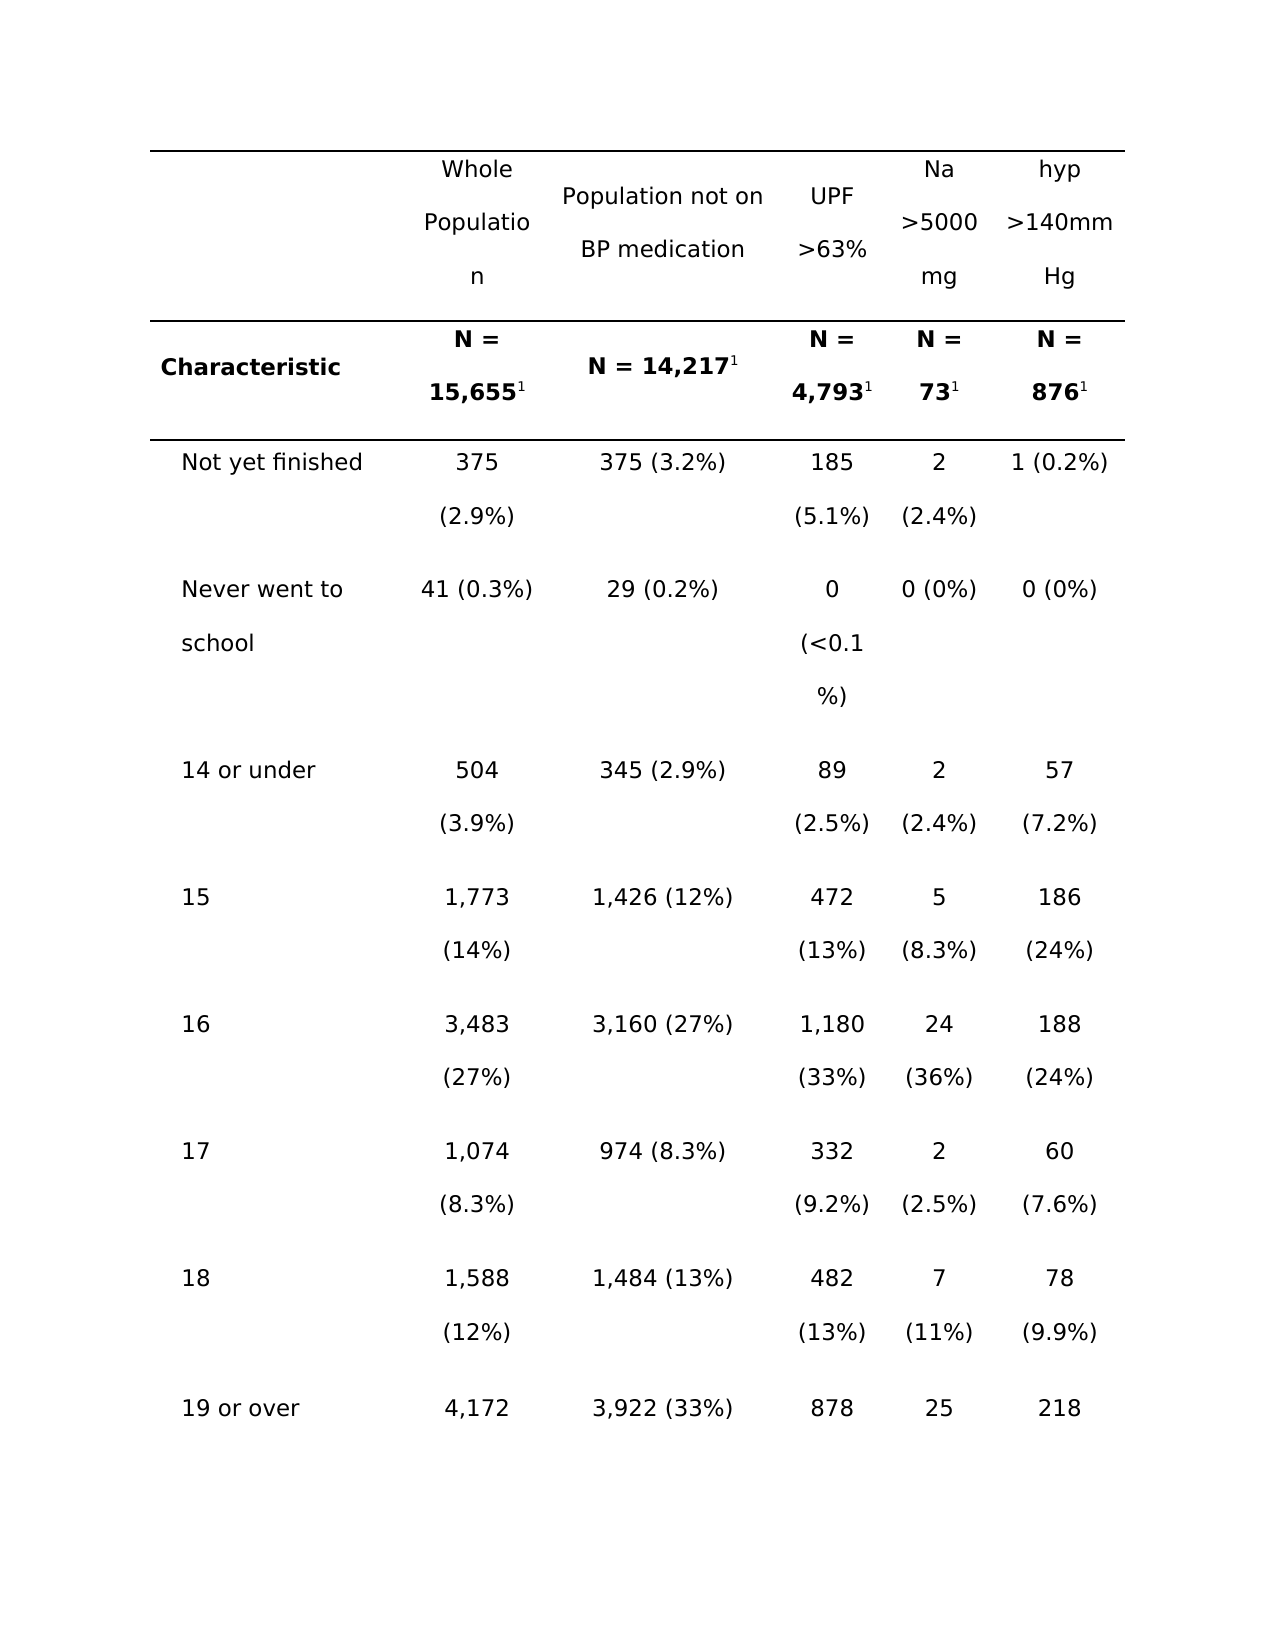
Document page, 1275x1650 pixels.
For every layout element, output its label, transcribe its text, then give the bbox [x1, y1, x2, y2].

table_cell 2 (2.4%) [884, 747, 994, 874]
table_cell 0 (0%) [994, 566, 1125, 747]
table_cell N = 14,2171 [545, 322, 780, 439]
table_cell 3,922 (33%) [545, 1384, 780, 1458]
table_cell Not yet finished [150, 441, 408, 566]
table_cell 375 (2.9%) [409, 441, 545, 566]
table_header hyp >140mmHg [994, 152, 1125, 320]
table_cell 60 (7.6%) [994, 1128, 1125, 1255]
table_cell 4,172 [409, 1384, 545, 1458]
table_cell 5 (8.3%) [884, 874, 994, 1001]
table_cell 1,074 (8.3%) [409, 1128, 545, 1255]
table_cell N = 731 [884, 322, 994, 439]
table_cell 345 (2.9%) [545, 747, 780, 874]
table_cell 185 (5.1%) [780, 441, 884, 566]
table_cell Never went to school [150, 566, 408, 747]
table_cell 472 (13%) [780, 874, 884, 1001]
table_cell 188 (24%) [994, 1001, 1125, 1128]
table_cell 1,588 (12%) [409, 1255, 545, 1384]
table_header Whole Population [409, 152, 545, 320]
table_cell 41 (0.3%) [409, 566, 545, 747]
table_cell 1 (0.2%) [994, 441, 1125, 566]
table_cell N = 8761 [994, 322, 1125, 439]
table_cell 332 (9.2%) [780, 1128, 884, 1255]
table_cell 89 (2.5%) [780, 747, 884, 874]
table_cell 25 [884, 1384, 994, 1458]
table_cell 2 (2.5%) [884, 1128, 994, 1255]
table_cell N = 4,7931 [780, 322, 884, 439]
table_cell 1,180 (33%) [780, 1001, 884, 1128]
table_header Na >5000mg [884, 152, 994, 320]
table_cell 18 [150, 1255, 408, 1384]
table_cell 14 or under [150, 747, 408, 874]
table_header [150, 152, 408, 320]
table_cell N = 15,6551 [409, 322, 545, 439]
table_cell 186 (24%) [994, 874, 1125, 1001]
table_cell 375 (3.2%) [545, 441, 780, 566]
table_cell 17 [150, 1128, 408, 1255]
table_cell 482 (13%) [780, 1255, 884, 1384]
table_cell 218 [994, 1384, 1125, 1458]
table_cell 78 (9.9%) [994, 1255, 1125, 1384]
table_cell 24 (36%) [884, 1001, 994, 1128]
table_cell 7 (11%) [884, 1255, 994, 1384]
table_header UPF >63% [780, 152, 884, 320]
table_cell 3,483 (27%) [409, 1001, 545, 1128]
table_cell 2 (2.4%) [884, 441, 994, 566]
table_cell 1,484 (13%) [545, 1255, 780, 1384]
table_cell 16 [150, 1001, 408, 1128]
table_cell 878 [780, 1384, 884, 1458]
table_cell 1,426 (12%) [545, 874, 780, 1001]
table_header Population not on BP medication [545, 152, 780, 320]
table_cell 57 (7.2%) [994, 747, 1125, 874]
table_cell Characteristic [150, 322, 408, 439]
table_cell 29 (0.2%) [545, 566, 780, 747]
table_cell 504 (3.9%) [409, 747, 545, 874]
table_cell 19 or over [150, 1384, 408, 1458]
table_cell 0 (<0.1%) [780, 566, 884, 747]
table_cell 1,773 (14%) [409, 874, 545, 1001]
table_cell 15 [150, 874, 408, 1001]
table_cell 974 (8.3%) [545, 1128, 780, 1255]
table_cell 3,160 (27%) [545, 1001, 780, 1128]
table_cell 0 (0%) [884, 566, 994, 747]
